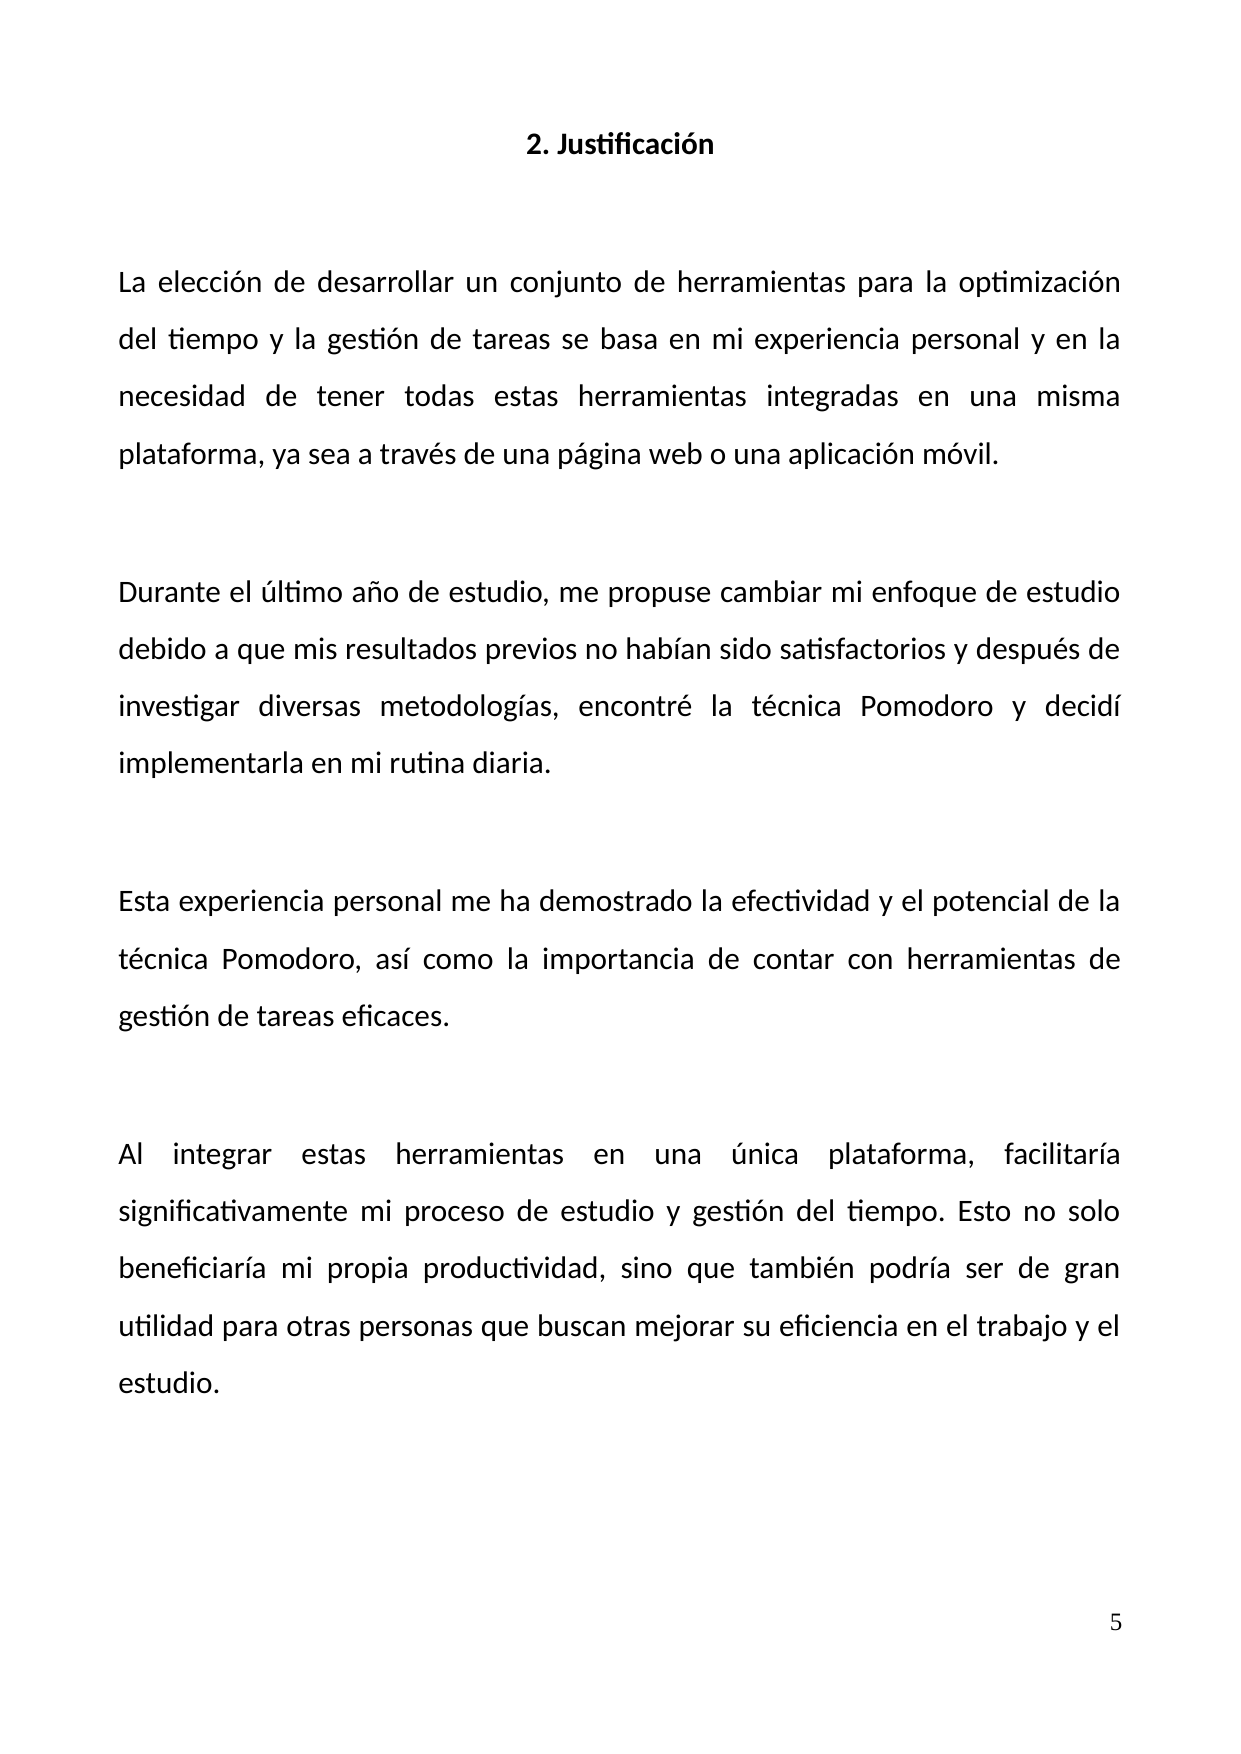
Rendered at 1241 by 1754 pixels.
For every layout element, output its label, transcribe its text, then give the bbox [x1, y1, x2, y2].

text 2. Justificación [118, 124, 1122, 162]
text Durante el último año de estudio, me propuse cambiar mi enfoque de estudio debido a que mis resultados previos no habían sido satisfactorios y después de investigar diversas metodologías, encontré la técnica Pomodoro y decidí implementarla en mi rutina diaria. [118, 572, 1122, 782]
text La elección de desarrollar un conjunto de herramientas para la optimización del tiempo y la gestión de tareas se basa en mi experiencia personal y en la necesidad de tener todas estas herramientas integradas en una misma plataforma, ya sea a través de una página web o una aplicación móvil. [118, 262, 1122, 472]
text Al integrar estas herramientas en una única plataforma, facilitaría significativamente mi proceso de estudio y gestión del tiempo. Esto no solo beneficiaría mi propia productividad, sino que también podría ser de gran utilidad para otras personas que buscan mejorar su eficiencia en el trabajo y el estudio. [118, 1134, 1122, 1401]
text Esta experiencia personal me ha demostrado la efectividad y el potencial de la técnica Pomodoro, así como la importancia de contar con herramientas de gestión de tareas eficaces. [118, 882, 1122, 1034]
